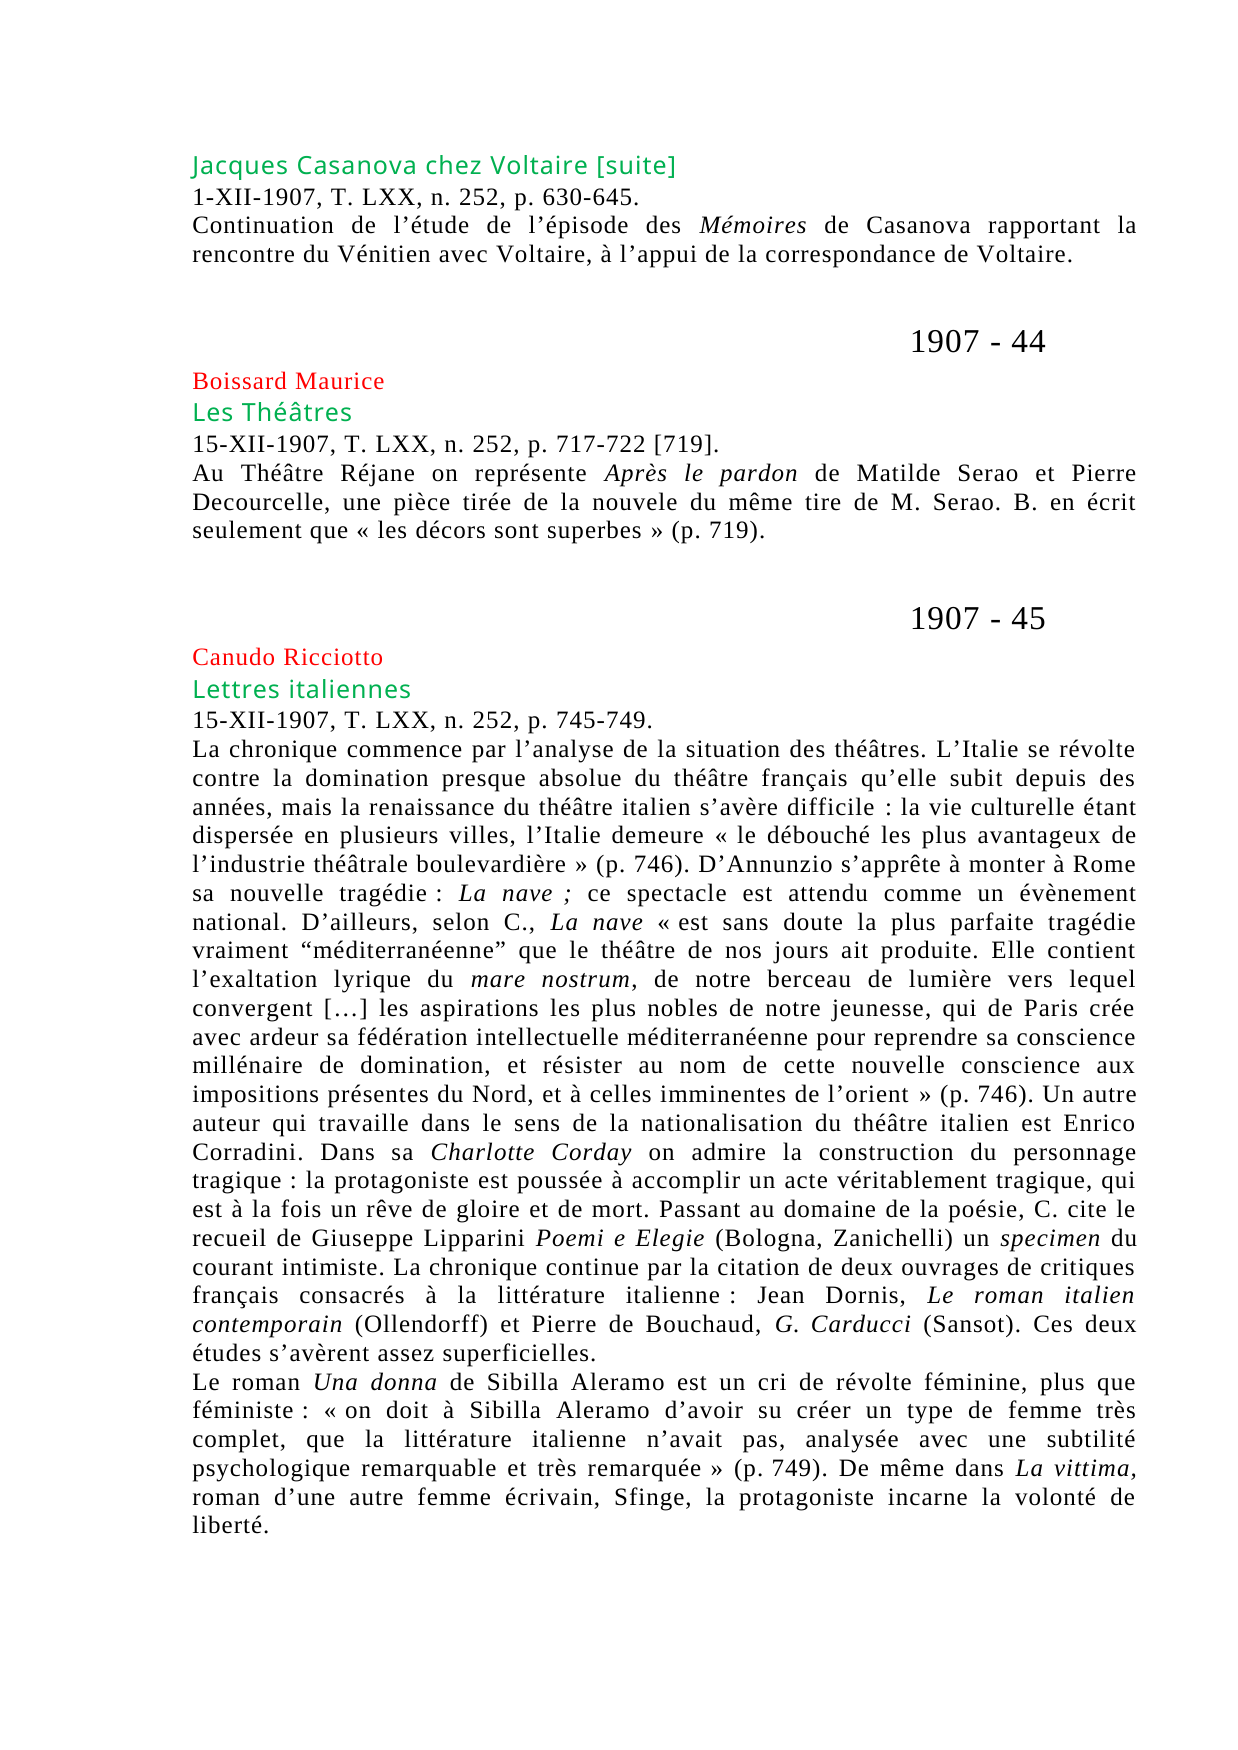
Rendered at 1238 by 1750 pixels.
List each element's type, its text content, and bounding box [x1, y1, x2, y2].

subtitle 1907 ‑ 44 [192, 322, 1046, 360]
text Jacques Casanova chez Voltaire [suite] [192, 148, 1046, 182]
text 1‑XII‑1907, T. LXX, n. 252, p. 630‑645. [192, 182, 1137, 211]
text Canudo Ricciotto [192, 642, 1046, 671]
text Continuation de l’étude de l’épisode des Mémoires de Casanova rapportant la rencontre du Vénitien avec Voltaire, à l’appui de la correspondance de Voltaire. [192, 211, 1137, 268]
text Au Théâtre Réjane on représente Après le pardon de Matilde Serao et Pierre Decourcelle, une pièce tirée de la nouvele du même tire de M. Serao. B. en écrit seulement que « les décors sont superbes » (p. 719). [192, 458, 1137, 544]
subtitle 1907 ‑ 45 [192, 598, 1046, 636]
text Les Théâtres [192, 395, 1046, 429]
text Le roman Una donna de Sibilla Aleramo est un cri de révolte féminine, plus que féministe : « on doit à Sibilla Aleramo d’avoir su créer un type de femme très complet, que la littérature italienne n’avait pas, analysée avec une subtilité psychologique remarquable et très remarquée » (p. 749). De même dans La vittima, roman d’une autre femme écrivain, Sfinge, la protagoniste incarne la volonté de liberté. [192, 1367, 1137, 1539]
text 15‑XII‑1907, T. LXX, n. 252, p. 717‑722 [719]. [192, 429, 1137, 458]
text Boissard Maurice [192, 366, 1046, 395]
text Lettres italiennes [192, 671, 1046, 705]
text 15‑XII‑1907, T. LXX, n. 252, p. 745‑749. [192, 705, 1137, 734]
text La chronique commence par l’analyse de la situation des théâtres. L’Italie se révolte contre la domination presque absolue du théâtre français qu’elle subit depuis des années, mais la renaissance du théâtre italien s’avère difficile : la vie culturelle étant dispersée en plusieurs villes, l’Italie demeure « le débouché les plus avantageux de l’industrie théâtrale boulevardière » (p. 746). D’Annunzio s’apprête à monter à Rome sa nouvelle tragédie : La nave ; ce spectacle est attendu comme un évènement national. D’ailleurs, selon C., La nave « est sans doute la plus parfaite tragédie vraiment “méditerranéenne” que le théâtre de nos jours ait produite. Elle contient l’exaltation lyrique du mare nostrum, de notre berceau de lumière vers lequel convergent […] les aspirations les plus nobles de notre jeunesse, qui de Paris crée avec ardeur sa fédération intellectuelle méditerranéenne pour reprendre sa conscience millénaire de domination, et résister au nom de cette nouvelle conscience aux impositions présentes du Nord, et à celles imminentes de l’orient » (p. 746). Un autre auteur qui travaille dans le sens de la nationalisation du théâtre italien est Enrico Corradini. Dans sa Charlotte Corday on admire la construction du personnage tragique : la protagoniste est poussée à accomplir un acte véritablement tragique, qui est à la fois un rêve de gloire et de mort. Passant au domaine de la poésie, C. cite le recueil de Giuseppe Lipparini Poemi e Elegie (Bologna, Zanichelli) un specimen du courant intimiste. La chronique continue par la citation de deux ouvrages de critiques français consacrés à la littérature italienne : Jean Dornis, Le roman italien contemporain (Ollendorff) et Pierre de Bouchaud, G. Carducci (Sansot). Ces deux études s’avèrent assez superficielles. [192, 734, 1137, 1367]
